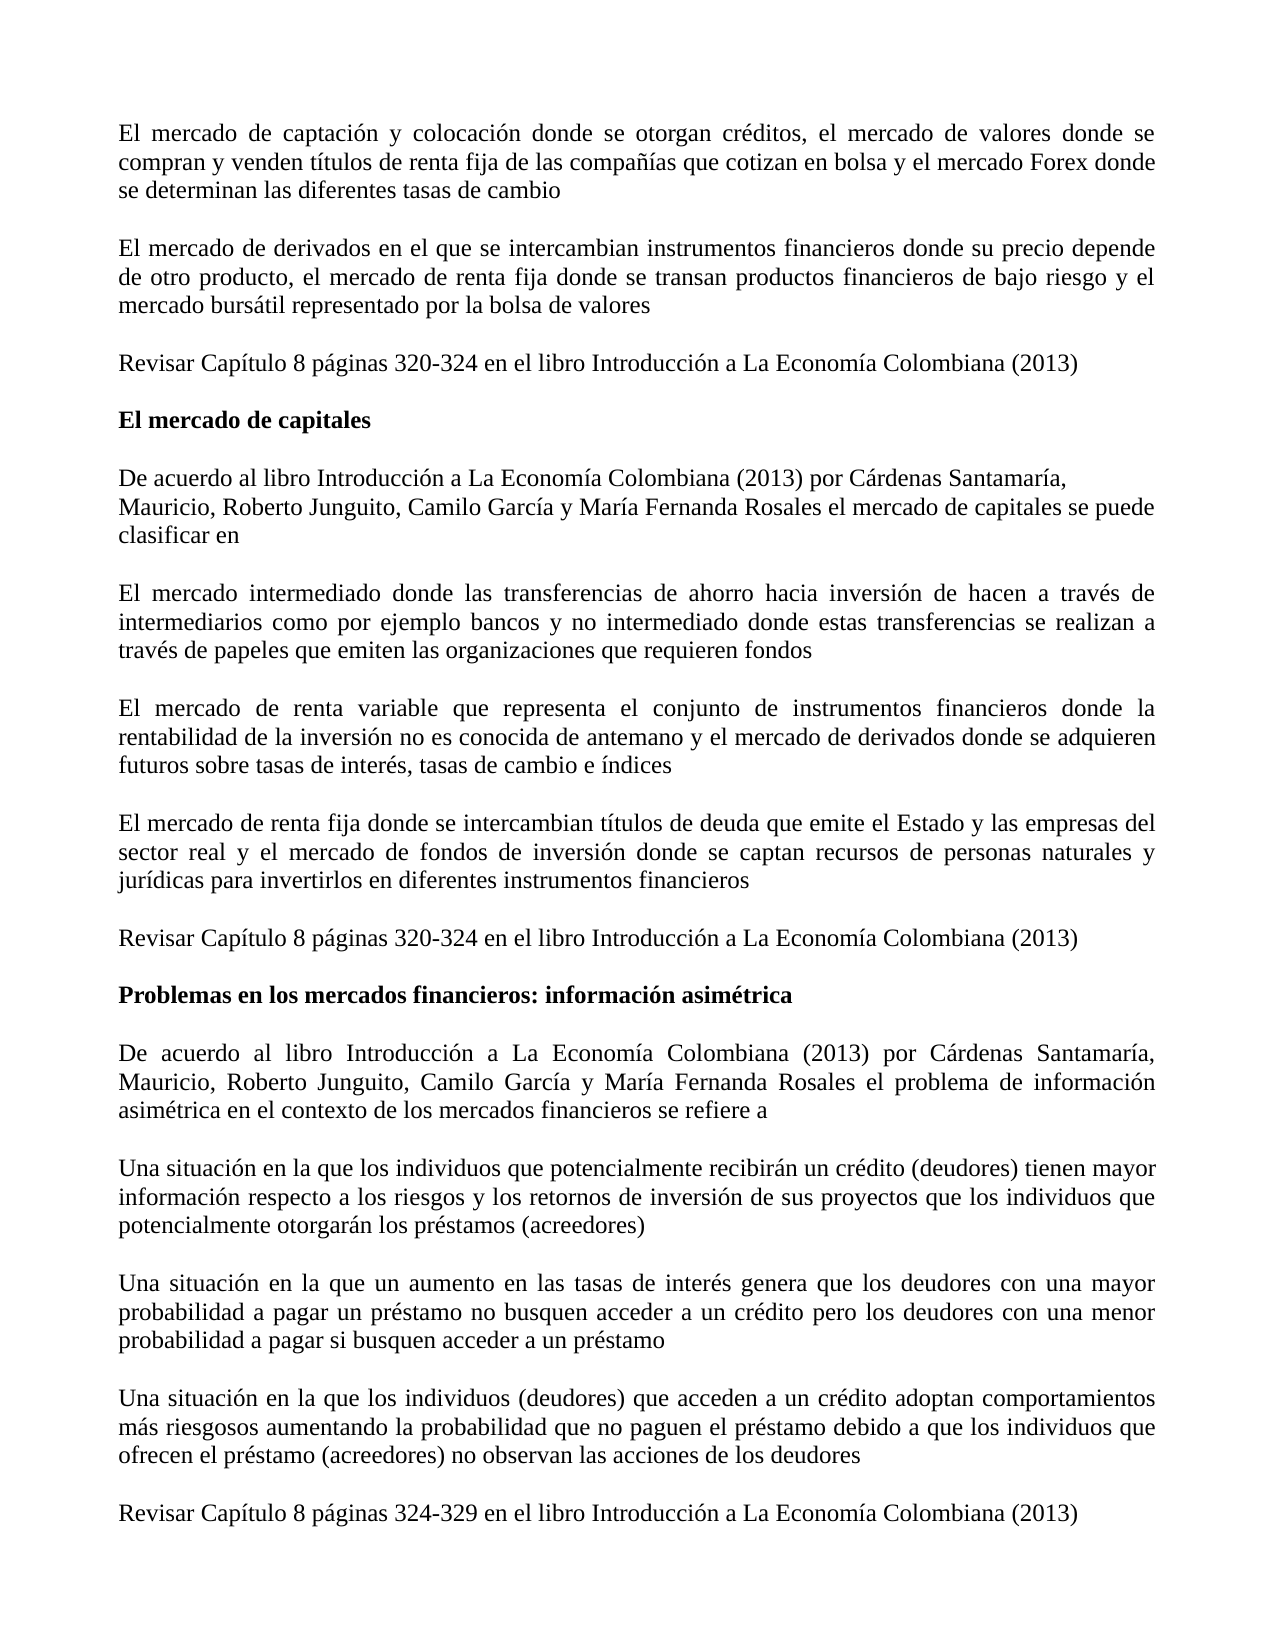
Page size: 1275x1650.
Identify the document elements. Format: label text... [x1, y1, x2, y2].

text Problemas en los mercados financieros: información asimétrica [118, 981, 1157, 1009]
text El mercado de derivados en el que se intercambian instrumentos financieros donde su precio depende de otro producto, el mercado de renta fija donde se transan productos financieros de bajo riesgo y el mercado bursátil representado por la bolsa de valores [118, 233, 1157, 319]
text De acuerdo al libro Introducción a La Economía Colombiana (2013) por Cárdenas Santamaría, Mauricio, Roberto Junguito, Camilo García y María Fernanda Rosales el mercado de capitales se puede clasificar en [118, 463, 1157, 549]
text Revisar Capítulo 8 páginas 324-329 en el libro Introducción a La Economía Colombiana (2013) [118, 1498, 1157, 1527]
text El mercado intermediado donde las transferencias de ahorro hacia inversión de hacen a través de intermediarios como por ejemplo bancos y no intermediado donde estas transferencias se realizan a través de papeles que emiten las organizaciones que requieren fondos [118, 578, 1157, 664]
text El mercado de renta variable que representa el conjunto de instrumentos financieros donde la rentabilidad de la inversión no es conocida de antemano y el mercado de derivados donde se adquieren futuros sobre tasas de interés, tasas de cambio e índices [118, 693, 1157, 779]
text De acuerdo al libro Introducción a La Economía Colombiana (2013) por Cárdenas Santamaría, Mauricio, Roberto Junguito, Camilo García y María Fernanda Rosales el problema de información asimétrica en el contexto de los mercados financieros se refiere a [118, 1038, 1157, 1124]
text El mercado de captación y colocación donde se otorgan créditos, el mercado de valores donde se compran y venden títulos de renta fija de las compañías que cotizan en bolsa y el mercado Forex donde se determinan las diferentes tasas de cambio [118, 118, 1157, 204]
text El mercado de capitales [118, 406, 1157, 434]
text El mercado de renta fija donde se intercambian títulos de deuda que emite el Estado y las empresas del sector real y el mercado de fondos de inversión donde se captan recursos de personas naturales y jurídicas para invertirlos en diferentes instrumentos financieros [118, 808, 1157, 894]
text Una situación en la que los individuos que potencialmente recibirán un crédito (deudores) tienen mayor información respecto a los riesgos y los retornos de inversión de sus proyectos que los individuos que potencialmente otorgarán los préstamos (acreedores) [118, 1153, 1157, 1239]
text Una situación en la que los individuos (deudores) que acceden a un crédito adoptan comportamientos más riesgosos aumentando la probabilidad que no paguen el préstamo debido a que los individuos que ofrecen el préstamo (acreedores) no observan las acciones de los deudores [118, 1383, 1157, 1469]
text Una situación en la que un aumento en las tasas de interés genera que los deudores con una mayor probabilidad a pagar un préstamo no busquen acceder a un crédito pero los deudores con una menor probabilidad a pagar si busquen acceder a un préstamo [118, 1268, 1157, 1354]
text Revisar Capítulo 8 páginas 320-324 en el libro Introducción a La Economía Colombiana (2013) [118, 348, 1157, 377]
text Revisar Capítulo 8 páginas 320-324 en el libro Introducción a La Economía Colombiana (2013) [118, 923, 1157, 952]
